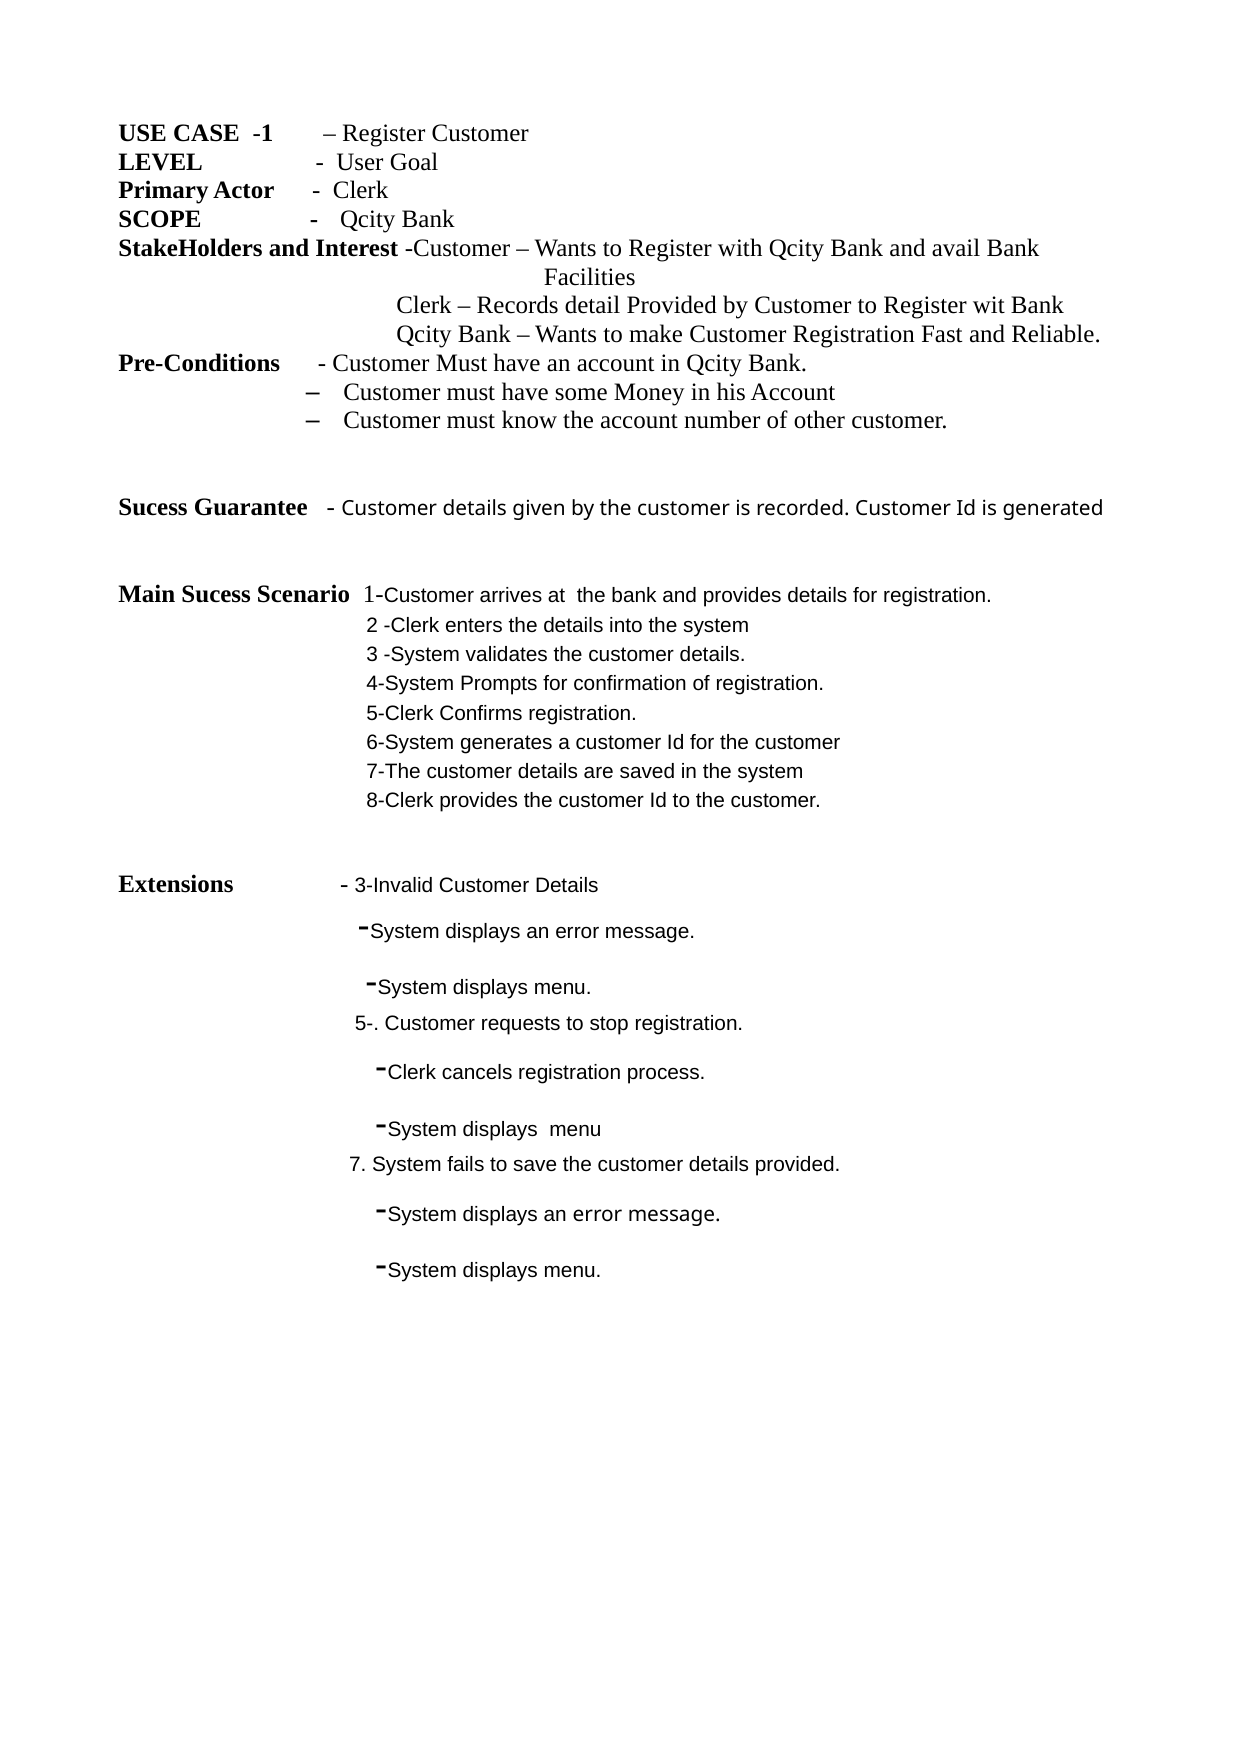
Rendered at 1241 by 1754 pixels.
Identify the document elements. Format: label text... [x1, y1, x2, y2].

text -System displays menu. [118, 1238, 1122, 1289]
text Clerk – Records detail Provided by Customer to Register wit Bank [118, 291, 1122, 319]
text -System displays an error message. [118, 1181, 1122, 1232]
text Primary Actor - Clerk [118, 176, 1122, 204]
text 2 -Clerk enters the details into the system [118, 613, 1122, 637]
text LEVEL - User Goal [118, 147, 1122, 176]
text 3 -System validates the customer details. [118, 642, 1122, 666]
text Extensions - 3-Invalid Customer Details [118, 869, 1122, 898]
text Sucess Guarantee - Customer details given by the customer is recorded. Customer Id is generated [118, 492, 1122, 521]
text 6-System generates a customer Id for the customer [118, 729, 1122, 753]
text Main Sucess Scenario 1-Customer arrives at the bank and provides details for registration. [118, 579, 1122, 608]
text -Clerk cancels registration process. [118, 1040, 1122, 1091]
list Customer must know the account number of other customer. [306, 406, 1122, 434]
text USE CASE -1 – Register Customer [118, 118, 1122, 147]
text -System displays an error message. [118, 898, 1122, 949]
text 4-System Prompts for confirmation of registration. [118, 671, 1122, 695]
text 5-. Customer requests to stop registration. [118, 1011, 1122, 1034]
text Facilities [118, 262, 1122, 291]
text 5-Clerk Confirms registration. [118, 700, 1122, 724]
text 7. System fails to save the customer details provided. [118, 1152, 1122, 1176]
list Customer must have some Money in his Account [306, 377, 1122, 406]
text -System displays menu. [118, 954, 1122, 1005]
text StakeHolders and Interest -Customer – Wants to Register with Qcity Bank and avail Bank [118, 233, 1122, 262]
text 8-Clerk provides the customer Id to the customer. [118, 788, 1122, 812]
text -System displays menu [118, 1096, 1122, 1147]
text 7-The customer details are saved in the system [118, 759, 1122, 783]
text Qcity Bank – Wants to make Customer Registration Fast and Reliable. [118, 319, 1122, 348]
text Pre-Conditions - Customer Must have an account in Qcity Bank. [118, 348, 1122, 377]
text SCOPE - Qcity Bank [118, 204, 1122, 233]
